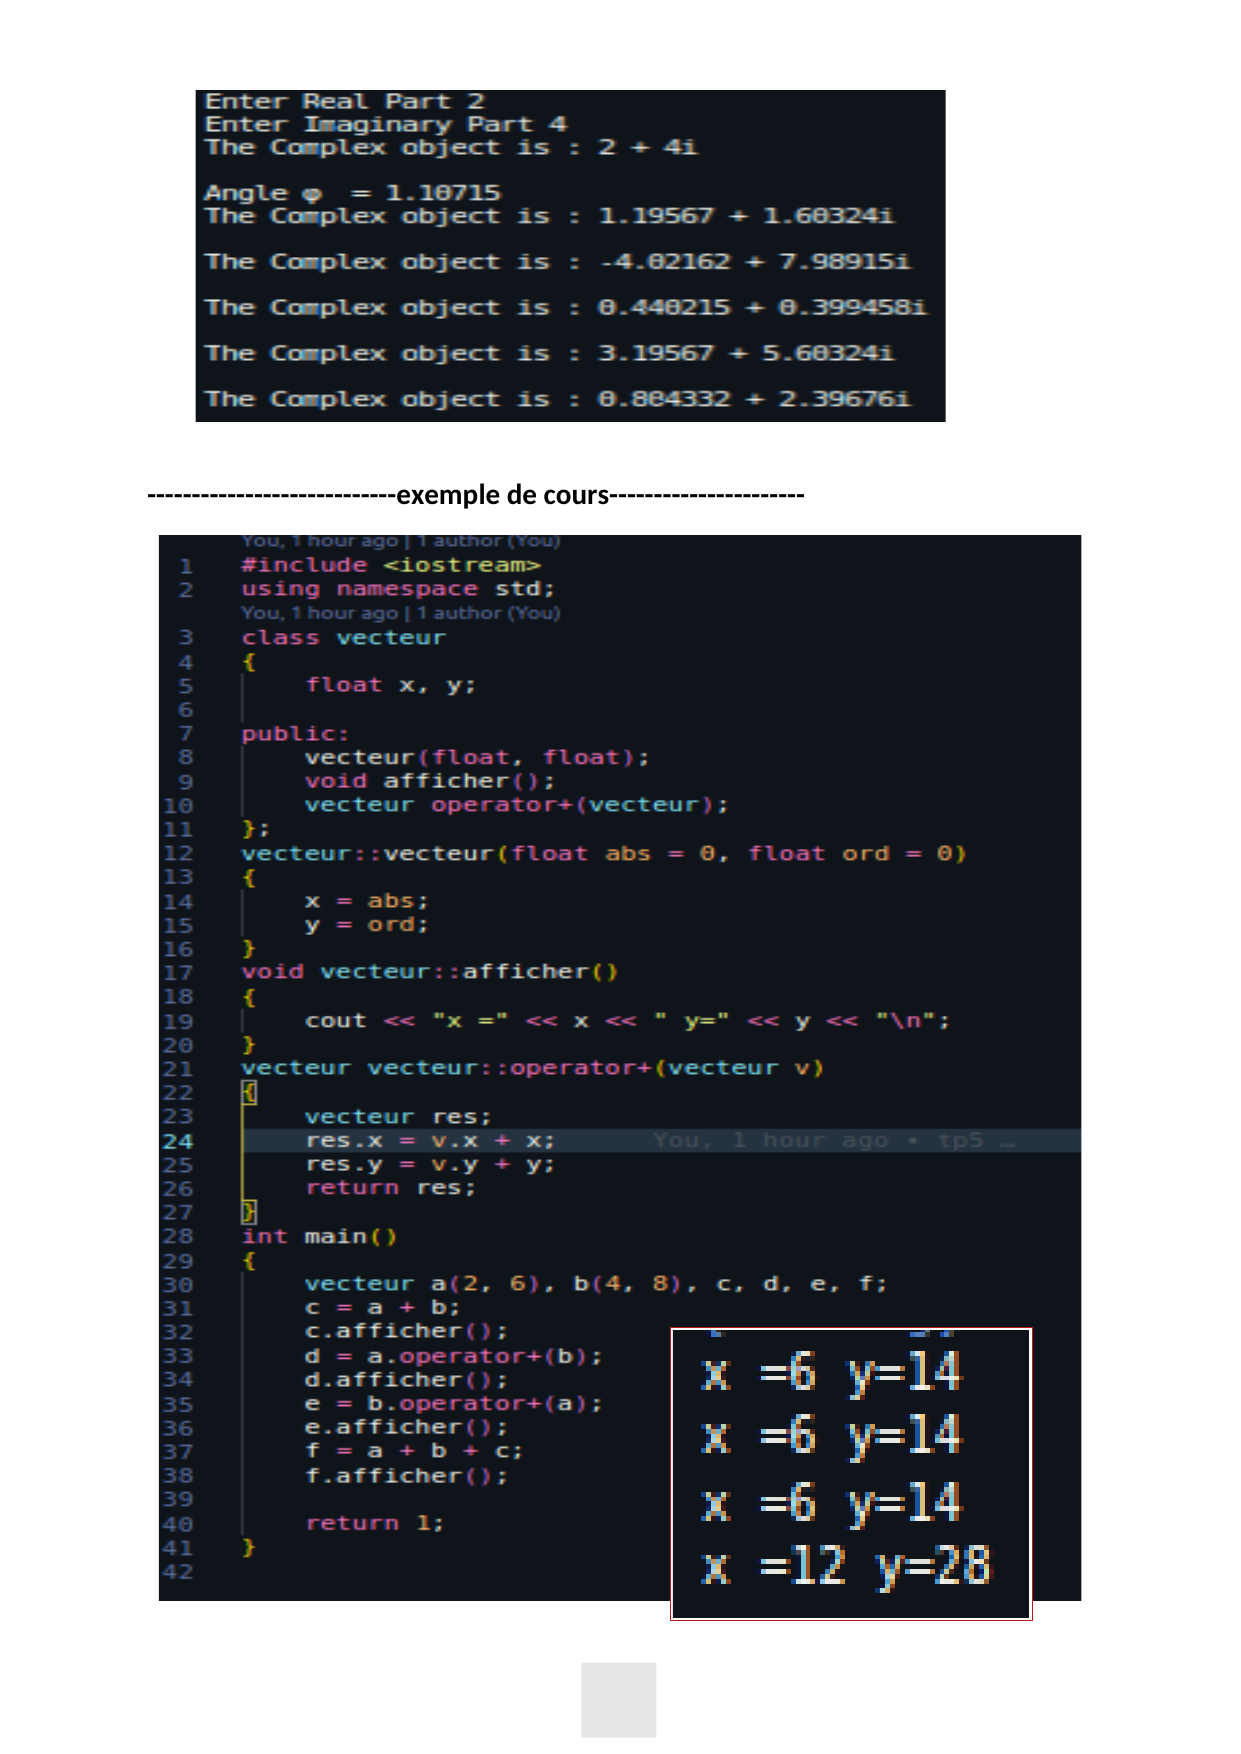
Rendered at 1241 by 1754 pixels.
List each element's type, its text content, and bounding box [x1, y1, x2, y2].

picture [672, 1330, 1029, 1618]
picture [158, 535, 1082, 1601]
picture [195, 90, 946, 422]
text ----------------------------exemple de cours---------------------- [147, 476, 1093, 512]
